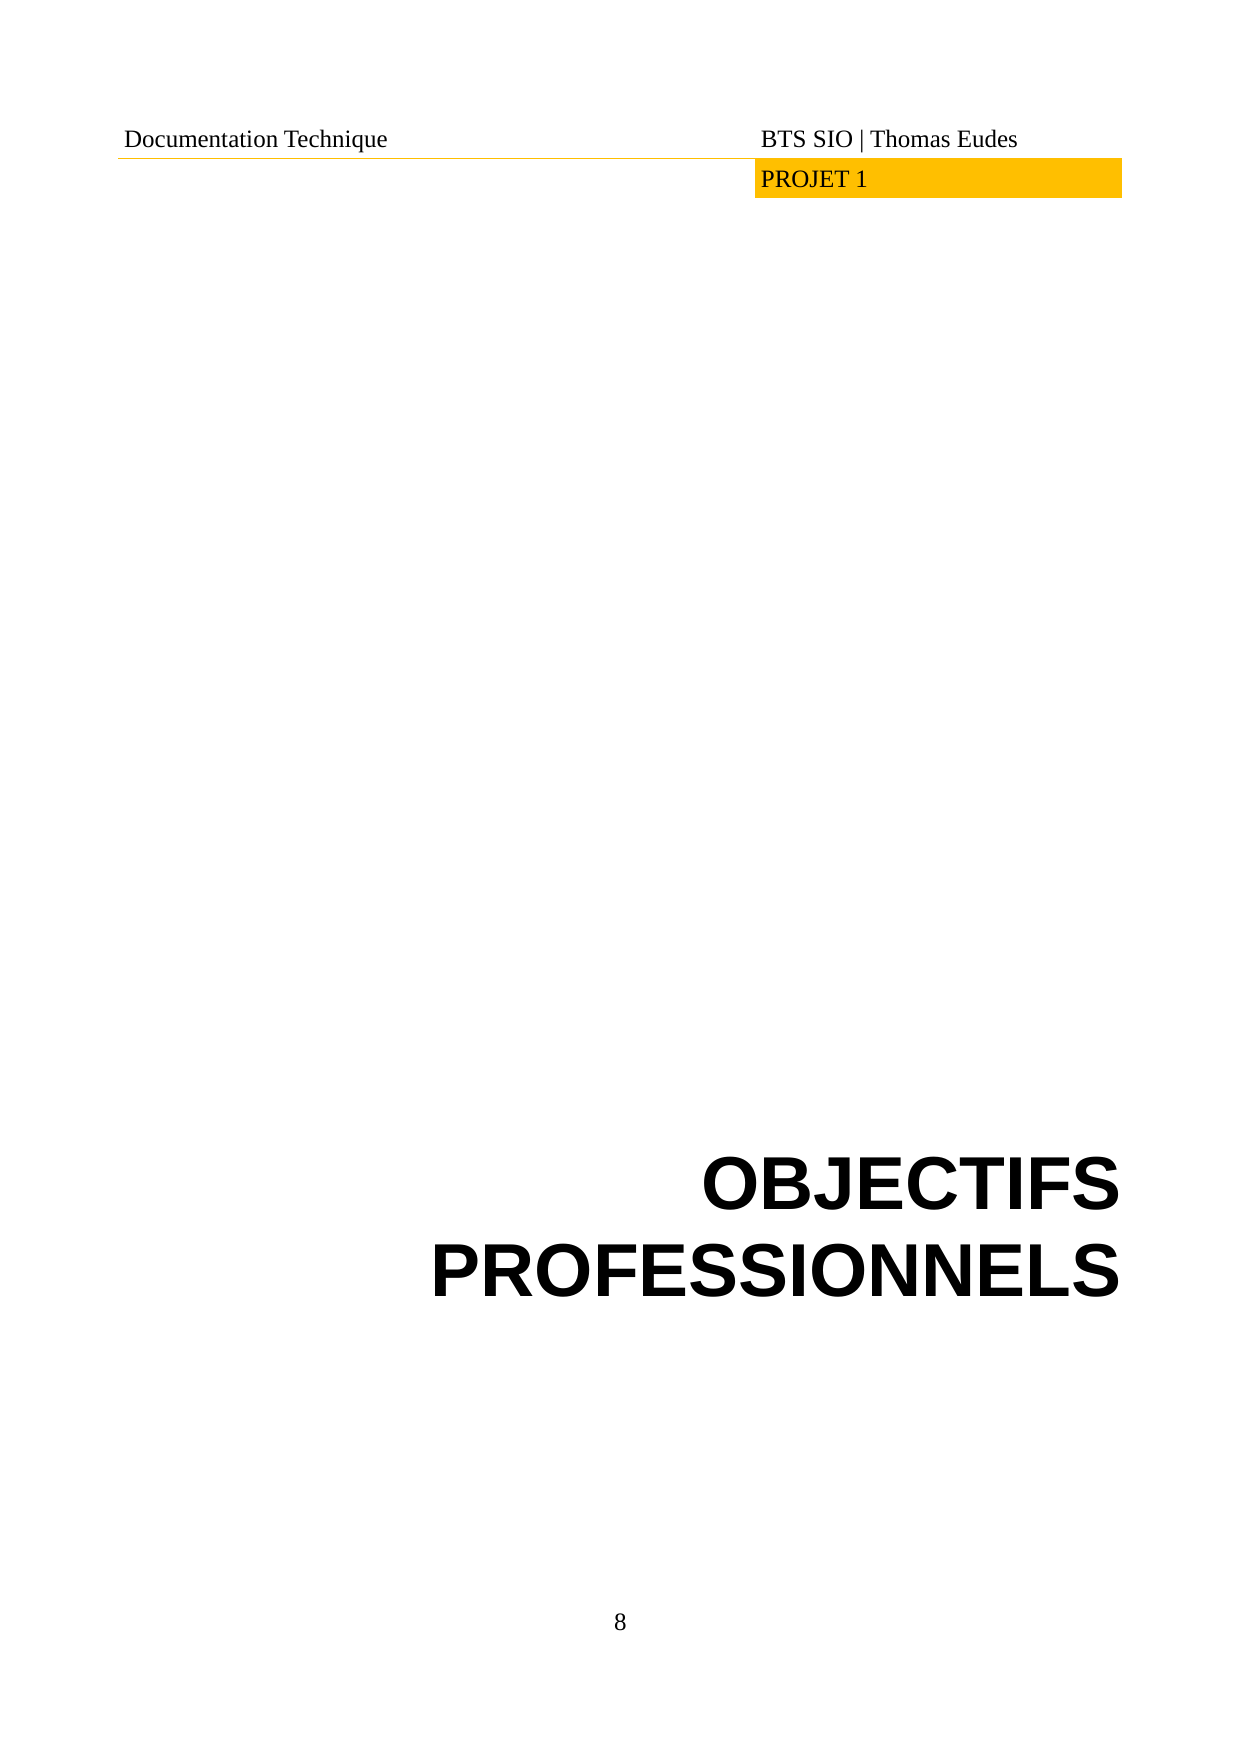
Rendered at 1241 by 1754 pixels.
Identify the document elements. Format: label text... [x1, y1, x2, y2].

subtitle OBJECTIFS PROFESSIONNELS [118, 1139, 1122, 1312]
